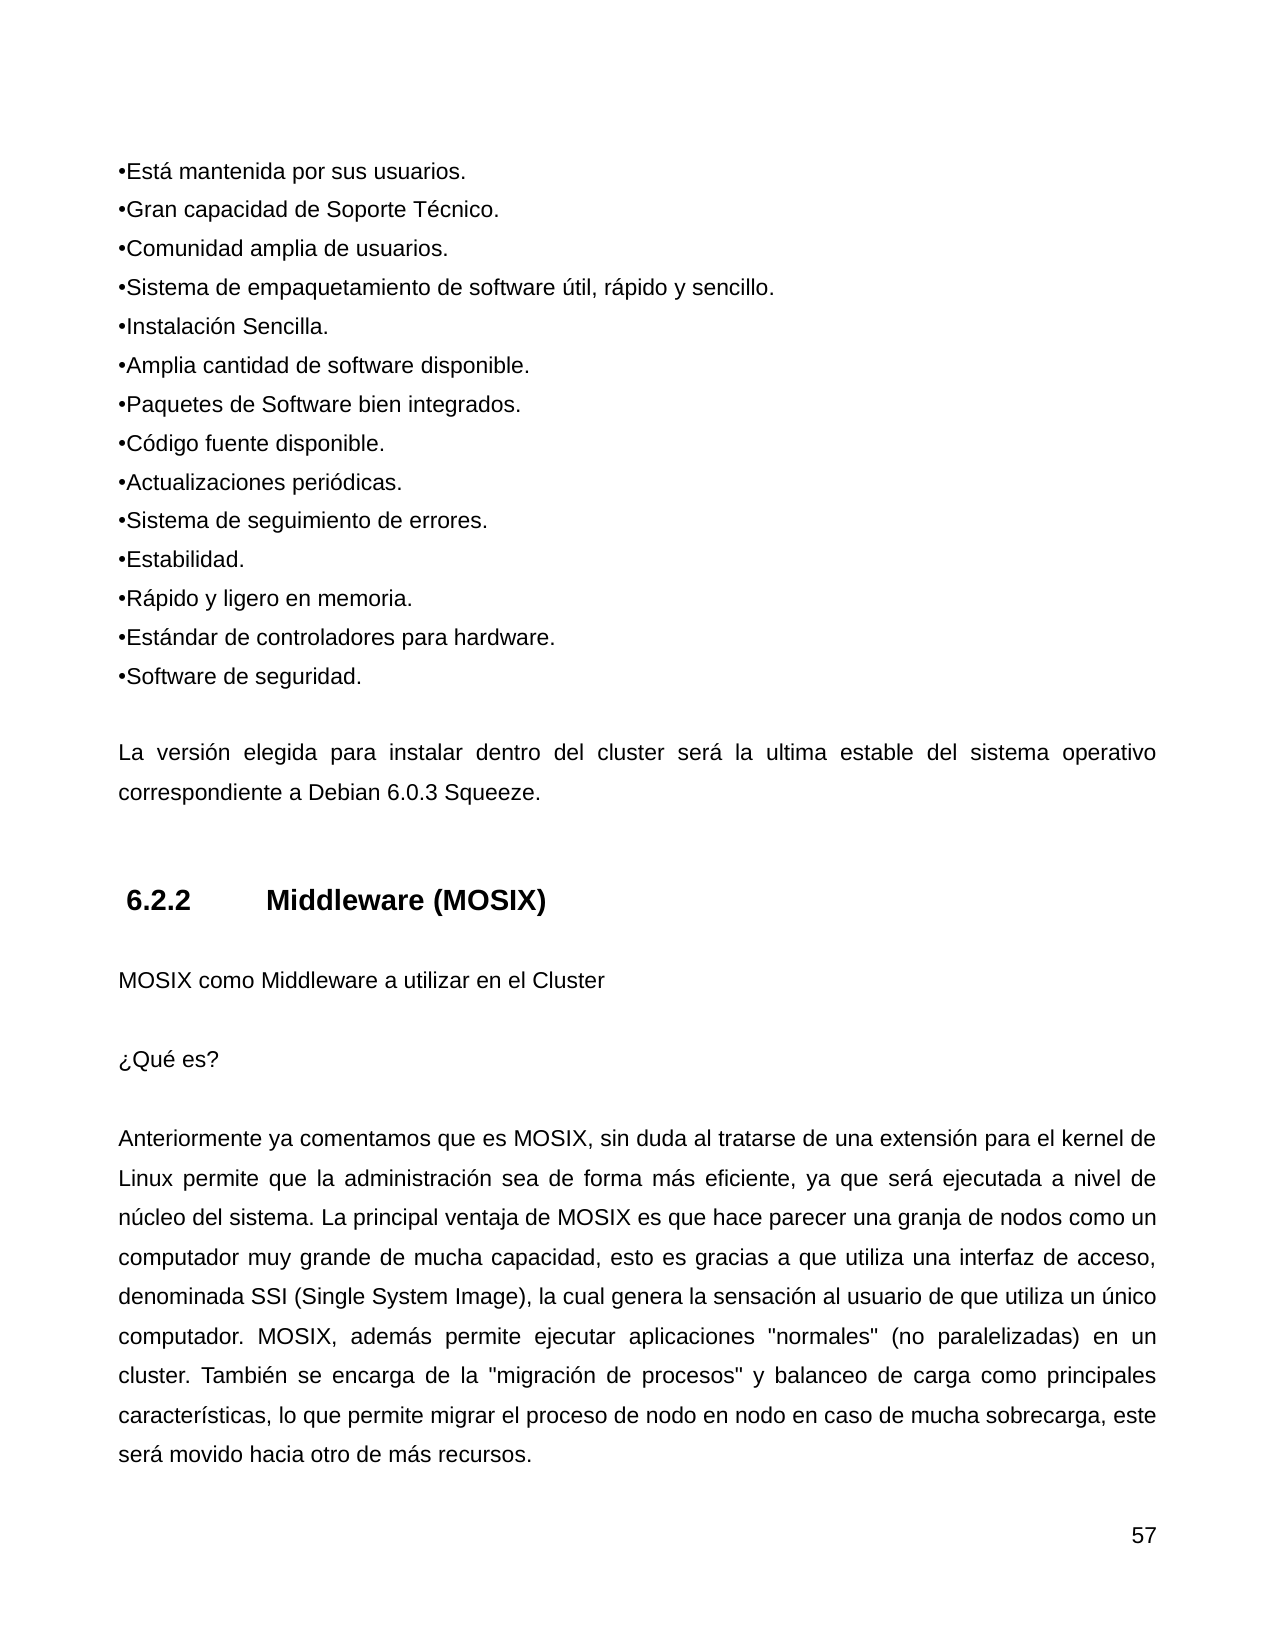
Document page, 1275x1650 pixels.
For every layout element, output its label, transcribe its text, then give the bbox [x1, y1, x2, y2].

text Anteriormente ya comentamos que es MOSIX, sin duda al tratarse de una extensión para el kernel de Linux permite que la administración sea de forma más eficiente, ya que será ejecutada a nivel de núcleo del sistema. La principal ventaja de MOSIX es que hace parecer una granja de nodos como un computador muy grande de mucha capacidad, esto es gracias a que utiliza una interfaz de acceso, denominada SSI (Single System Image), la cual genera la sensación al usuario de que utiliza un único computador. MOSIX, además permite ejecutar aplicaciones "normales" (no paralelizadas) en un cluster. También se encarga de la "migración de procesos" y balanceo de carga como principales características, lo que permite migrar el proceso de nodo en nodo en caso de mucha sobrecarga, este será movido hacia otro de más recursos. [118, 1125, 1157, 1467]
list Estándar de controladores para hardware. [118, 624, 1157, 650]
list Comunidad amplia de usuarios. [118, 235, 1157, 262]
list Software de seguridad. [118, 663, 1157, 689]
subtitle Middleware (MOSIX) [118, 882, 1157, 916]
text ¿Qué es? [118, 1046, 1157, 1073]
list Paquetes de Software bien integrados. [118, 391, 1157, 417]
list Rápido y ligero en memoria. [118, 585, 1157, 611]
list Sistema de empaquetamiento de software útil, rápido y sencillo. [118, 274, 1157, 301]
list Sistema de seguimiento de errores. [118, 507, 1157, 534]
list Código fuente disponible. [118, 429, 1157, 456]
list Está mantenida por sus usuarios. [118, 158, 1157, 184]
text MOSIX como Middleware a utilizar en el Cluster [118, 967, 1157, 994]
list Amplia cantidad de software disponible. [118, 352, 1157, 378]
list Gran capacidad de Soporte Técnico. [118, 196, 1157, 223]
text La versión elegida para instalar dentro del cluster será la ultima estable del sistema operativo correspondiente a Debian 6.0.3 Squeeze. [118, 739, 1157, 805]
list Actualizaciones periódicas. [118, 468, 1157, 495]
list Estabilidad. [118, 546, 1157, 572]
list Instalación Sencilla. [118, 313, 1157, 339]
